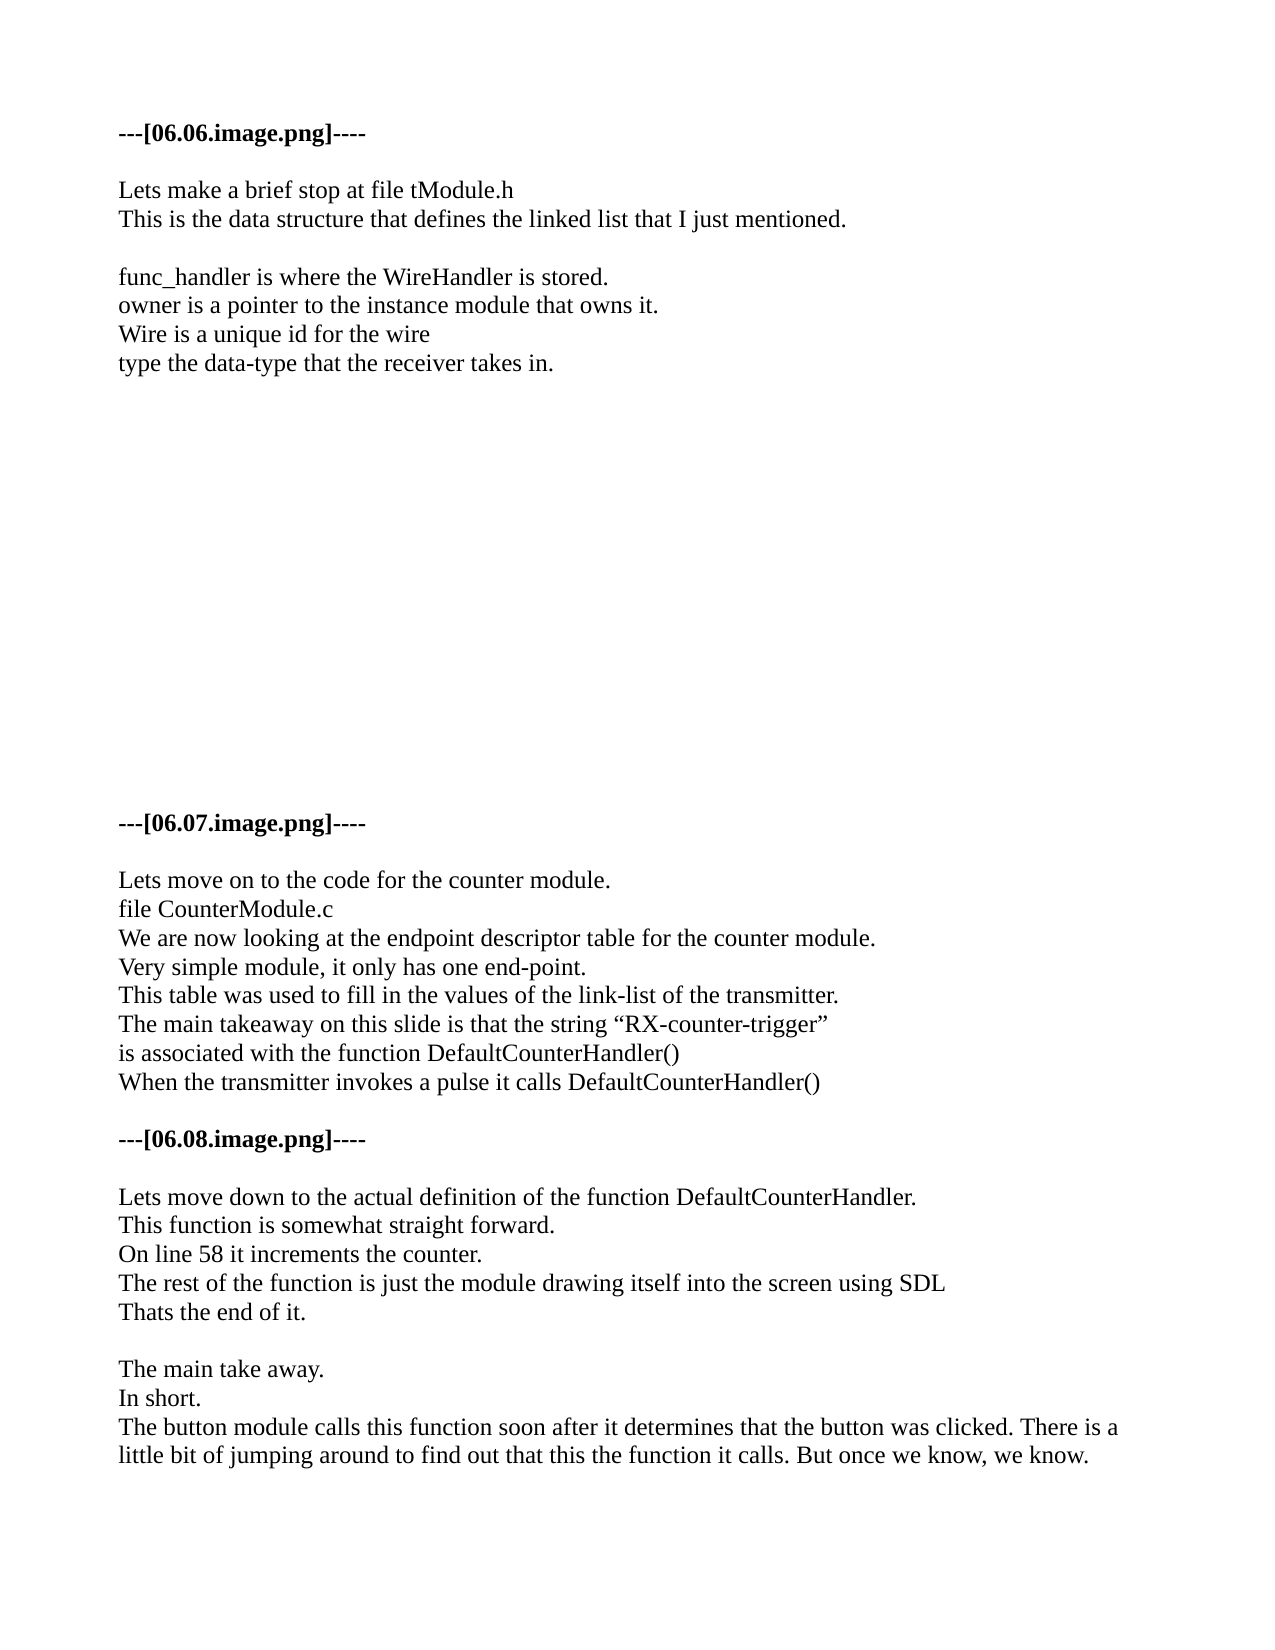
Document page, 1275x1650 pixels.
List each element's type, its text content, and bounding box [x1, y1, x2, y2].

text ---[06.07.image.png]---- [118, 808, 1157, 837]
text We are now looking at the endpoint descriptor table for the counter module. [118, 923, 1157, 952]
text In short. [118, 1383, 1157, 1412]
text is associated with the function DefaultCounterHandler() [118, 1038, 1157, 1067]
text Wire is a unique id for the wire [118, 319, 1157, 348]
text file CounterModule.c [118, 894, 1157, 923]
text func_handler is where the WireHandler is stored. [118, 262, 1157, 291]
text ---[06.06.image.png]---- [118, 118, 1157, 147]
text owner is a pointer to the instance module that owns it. [118, 291, 1157, 319]
text Lets move on to the code for the counter module. [118, 866, 1157, 894]
text When the transmitter invokes a pulse it calls DefaultCounterHandler() [118, 1067, 1157, 1096]
text This table was used to fill in the values of the link-list of the transmitter. [118, 981, 1157, 1009]
text Lets move down to the actual definition of the function DefaultCounterHandler. [118, 1182, 1157, 1211]
text type the data-type that the receiver takes in. [118, 348, 1157, 377]
text Thats the end of it. [118, 1297, 1157, 1326]
text This function is somewhat straight forward. [118, 1211, 1157, 1239]
text On line 58 it increments the counter. [118, 1239, 1157, 1268]
text This is the data structure that defines the linked list that I just mentioned. [118, 204, 1157, 233]
text The main take away. [118, 1354, 1157, 1383]
text Lets make a brief stop at file tModule.h [118, 176, 1157, 204]
text The main takeaway on this slide is that the string “RX-counter-trigger” [118, 1009, 1157, 1038]
text The button module calls this function soon after it determines that the button was clicked. There is a little bit of jumping around to find out that this the function it calls. But once we know, we know. [118, 1412, 1157, 1469]
text Very simple module, it only has one end-point. [118, 952, 1157, 981]
text ---[06.08.image.png]---- [118, 1124, 1157, 1153]
text The rest of the function is just the module drawing itself into the screen using SDL [118, 1268, 1157, 1297]
